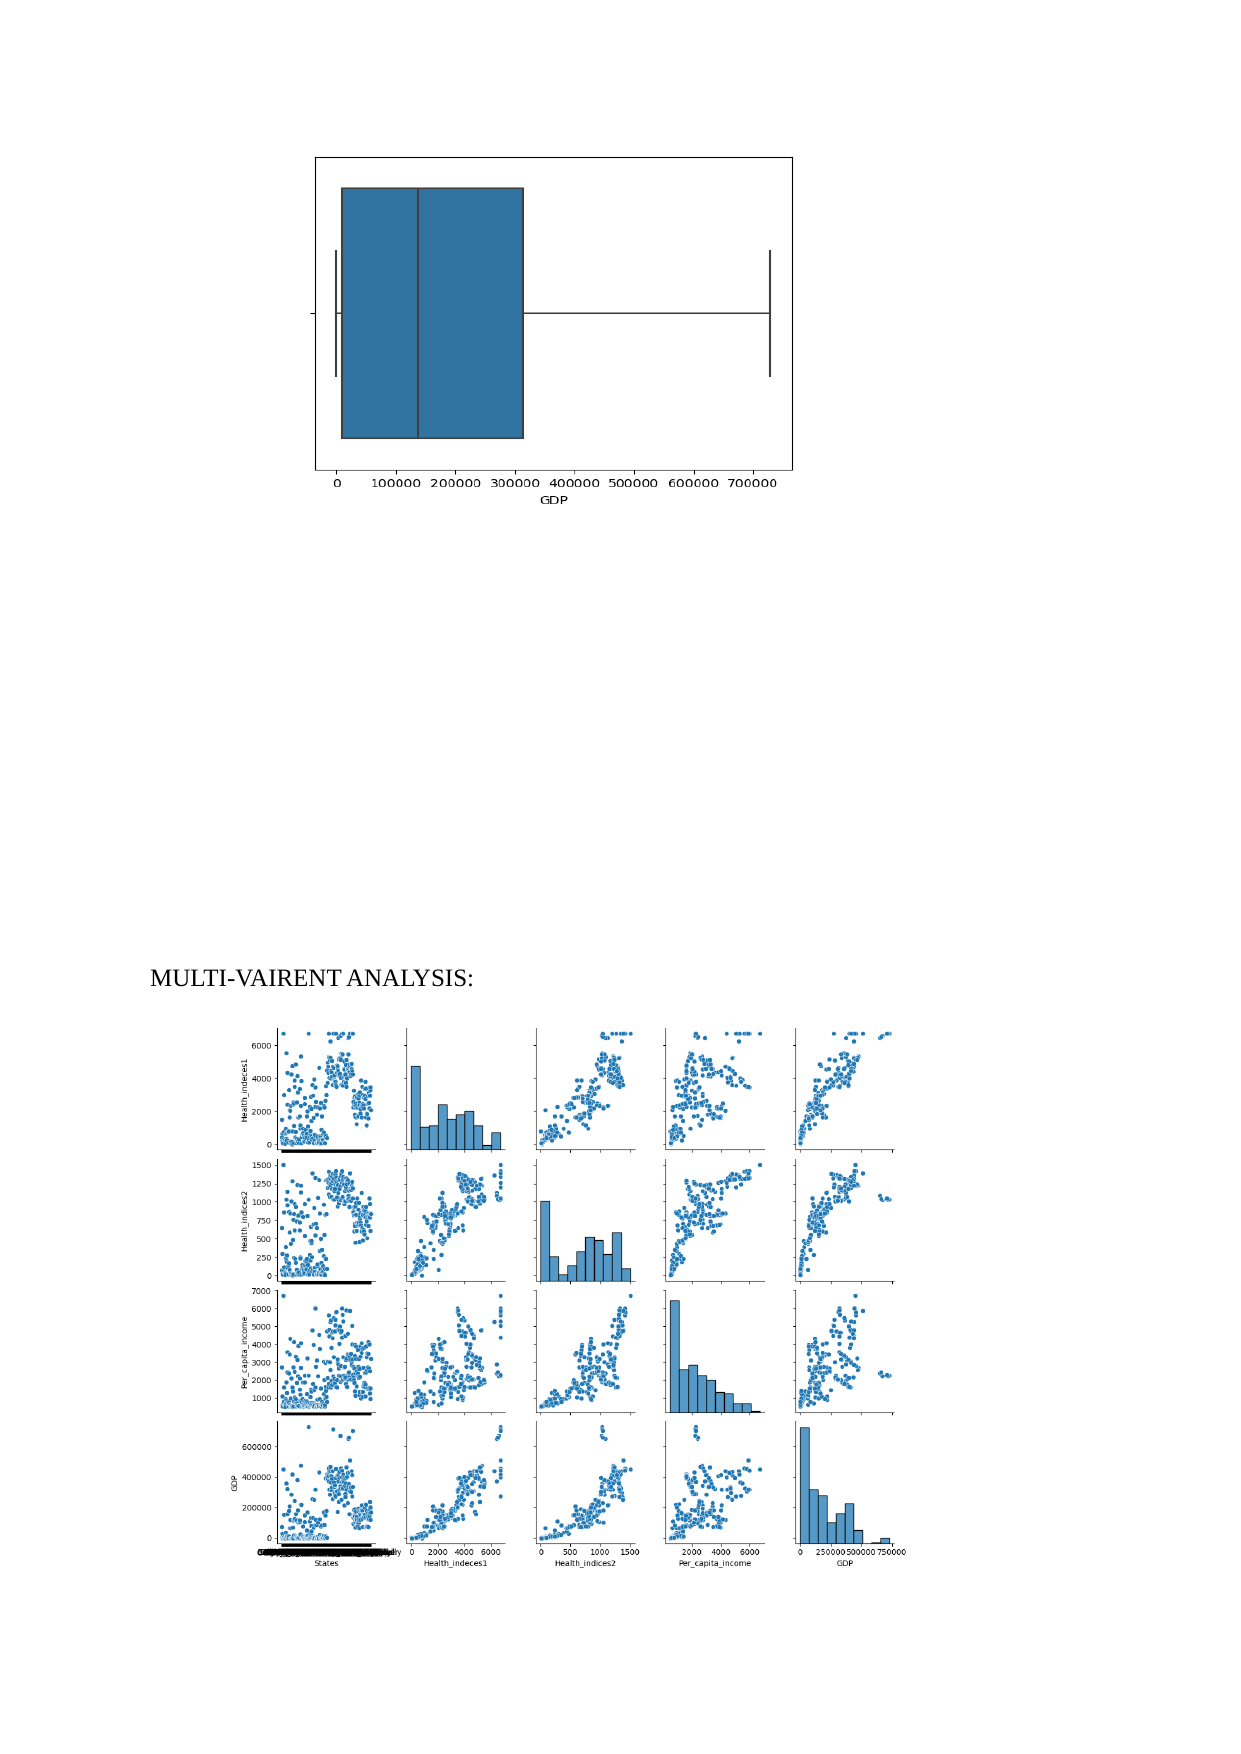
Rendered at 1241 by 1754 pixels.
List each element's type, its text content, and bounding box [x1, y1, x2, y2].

text MULTI-VAIRENT ANALYSIS: [150, 963, 1090, 992]
